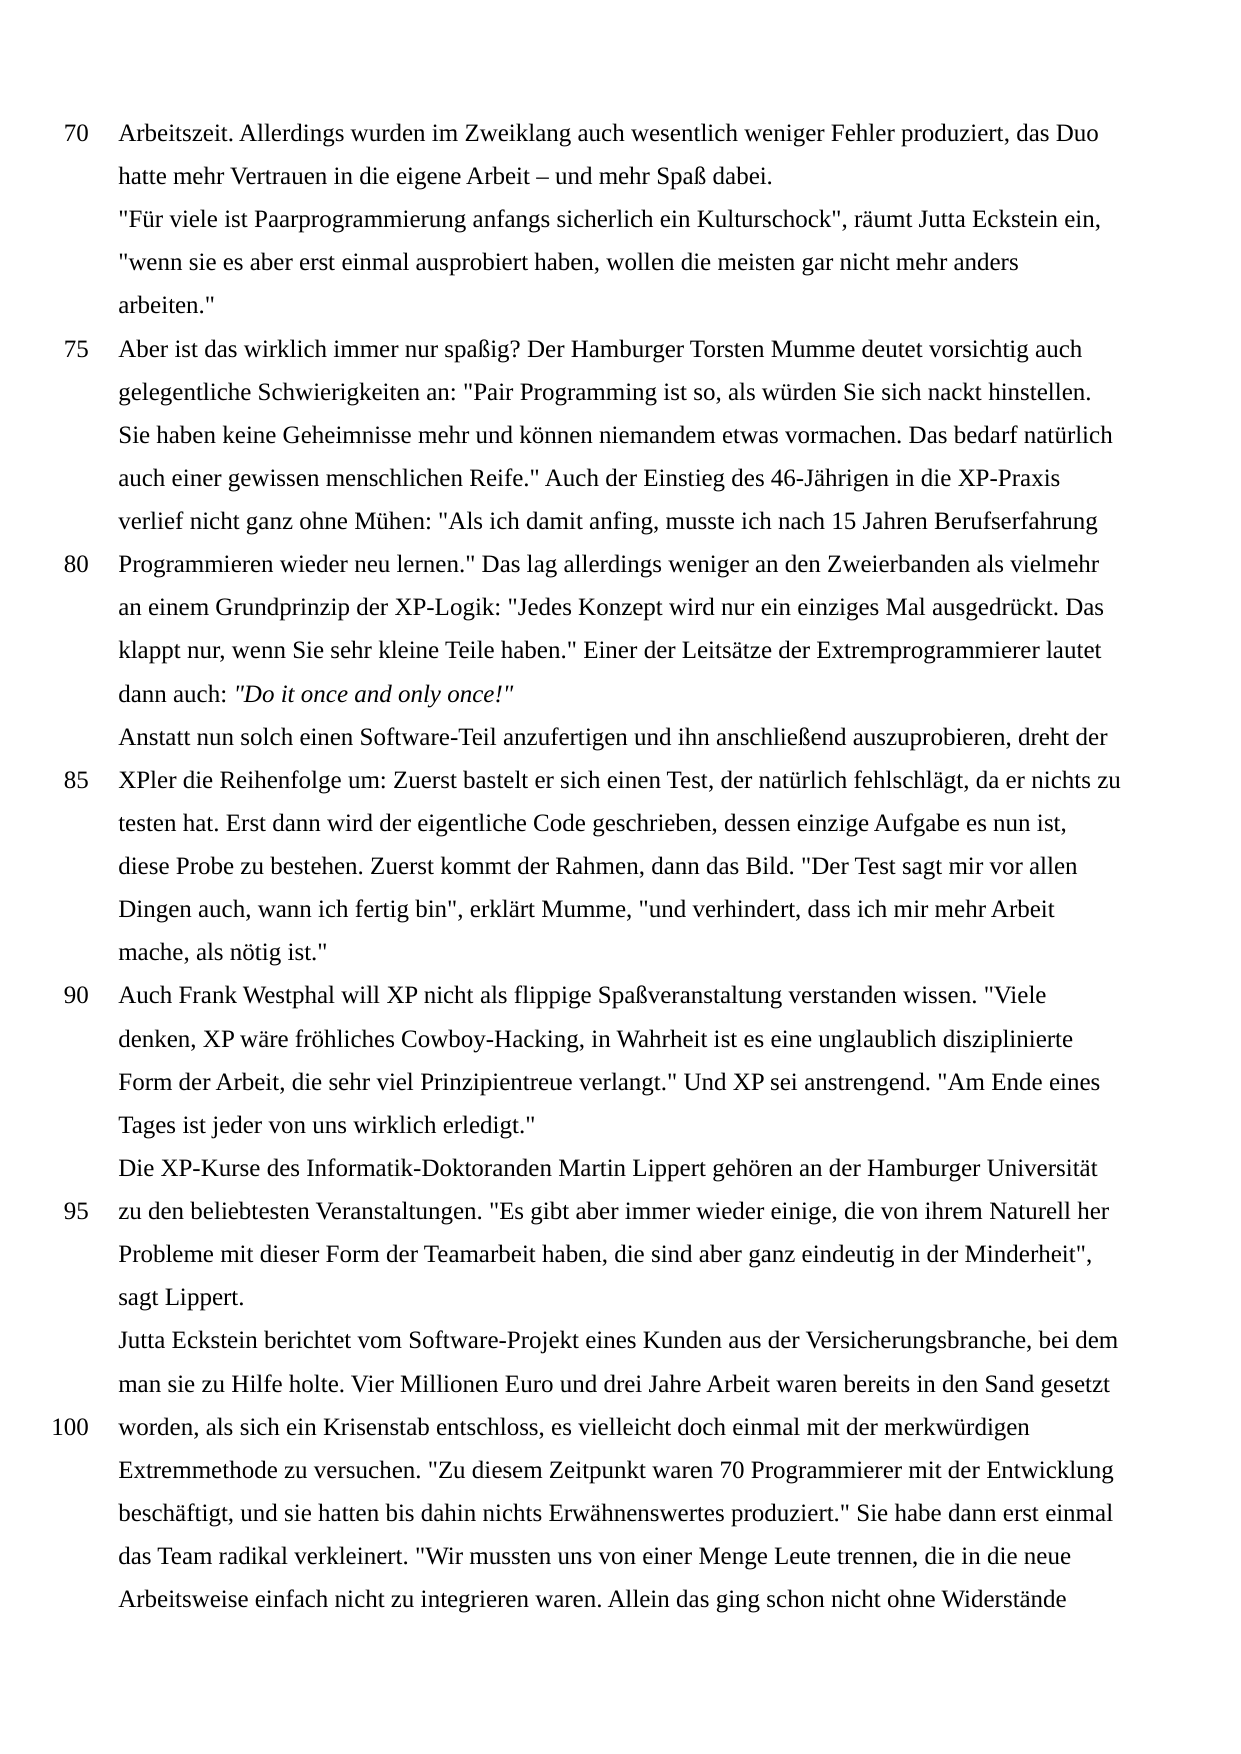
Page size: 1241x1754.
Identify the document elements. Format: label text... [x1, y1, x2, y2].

text Auch Frank Westphal will XP nicht als flippige Spaßveranstaltung verstanden wissen. "Viele denken, XP wäre fröhliches Cowboy-Hacking, in Wahrheit ist es eine unglaublich disziplinierte Form der Arbeit, die sehr viel Prinzipientreue verlangt." Und XP sei anstrengend. "Am Ende eines Tages ist jeder von uns wirklich erledigt." [118, 981, 1122, 1139]
text Aber ist das wirklich immer nur spaßig? Der Hamburger Torsten Mumme deutet vorsichtig auch gelegentliche Schwierigkeiten an: "Pair Programming ist so, als würden Sie sich nackt hinstellen. Sie haben keine Geheimnisse mehr und können niemandem etwas vormachen. Das bedarf natürlich auch einer gewissen menschlichen Reife." Auch der Einstieg des 46-Jährigen in die XP-Praxis verlief nicht ganz ohne Mühen: "Als ich damit anfing, musste ich nach 15 Jahren Berufserfahrung Programmieren wieder neu lernen." Das lag allerdings weniger an den Zweierbanden als vielmehr an einem Grundprinzip der XP-Logik: "Jedes Konzept wird nur ein einziges Mal ausgedrückt. Das klappt nur, wenn Sie sehr kleine Teile haben." Einer der Leitsätze der Extremprogrammierer lautet dann auch: "Do it once and only once!" [118, 334, 1122, 707]
text Jutta Eckstein berichtet vom Software-Projekt eines Kunden aus der Versicherungsbranche, bei dem man sie zu Hilfe holte. Vier Millionen Euro und drei Jahre Arbeit waren bereits in den Sand gesetzt worden, als sich ein Krisenstab entschloss, es vielleicht doch einmal mit der merkwürdigen Extremmethode zu versuchen. "Zu diesem Zeitpunkt waren 70 Programmierer mit der Entwicklung beschäftigt, und sie hatten bis dahin nichts Erwähnenswertes produziert." Sie habe dann erst einmal das Team radikal verkleinert. "Wir mussten uns von einer Menge Leute trennen, die in die neue Arbeitsweise einfach nicht zu integrieren waren. Allein das ging schon nicht ohne Widerstände [118, 1326, 1122, 1613]
text Anstatt nun solch einen Software-Teil anzufertigen und ihn anschließend auszuprobieren, dreht der XPler die Reihenfolge um: Zuerst bastelt er sich einen Test, der natürlich fehlschlägt, da er nichts zu testen hat. Erst dann wird der eigentliche Code geschrieben, dessen einzige Aufgabe es nun ist, diese Probe zu bestehen. Zuerst kommt der Rahmen, dann das Bild. "Der Test sagt mir vor allen Dingen auch, wann ich fertig bin", erklärt Mumme, "und verhindert, dass ich mir mehr Arbeit mache, als nötig ist." [118, 722, 1122, 966]
text Die XP-Kurse des Informatik-Doktoranden Martin Lippert gehören an der Hamburger Universität zu den beliebtesten Veranstaltungen. "Es gibt aber immer wieder einige, die von ihrem Naturell her Probleme mit dieser Form der Teamarbeit haben, die sind aber ganz eindeutig in der Minderheit", sagt Lippert. [118, 1153, 1122, 1311]
text Arbeitszeit. Allerdings wurden im Zweiklang auch wesentlich weniger Fehler produziert, das Duo hatte mehr Vertrauen in die eigene Arbeit – und mehr Spaß dabei. [118, 118, 1122, 190]
text "Für viele ist Paarprogrammierung anfangs sicherlich ein Kulturschock", räumt Jutta Eckstein ein, "wenn sie es aber erst einmal ausprobiert haben, wollen die meisten gar nicht mehr anders arbeiten." [118, 204, 1122, 319]
